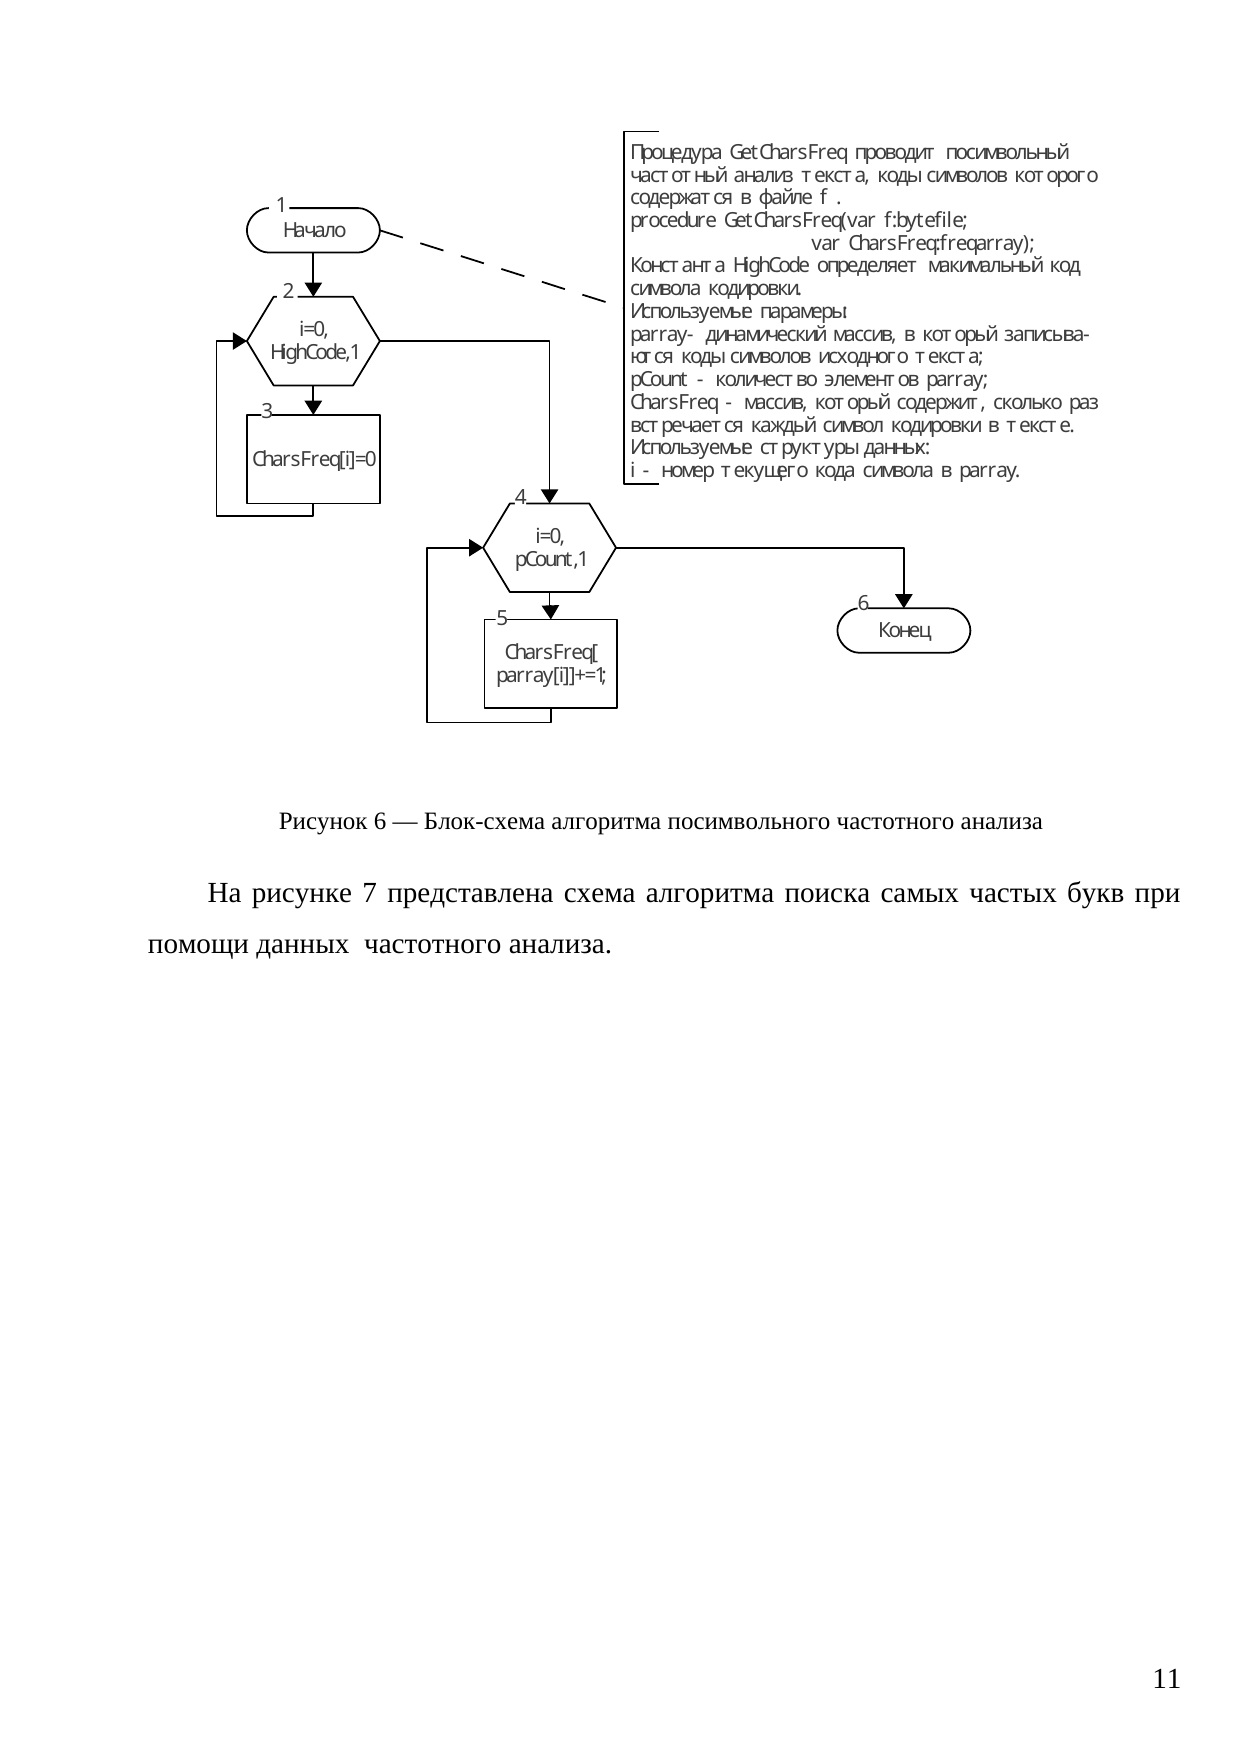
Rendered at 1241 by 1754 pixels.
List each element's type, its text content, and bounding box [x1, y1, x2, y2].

text Рисунок 6 — Блок-схема алгоритма посимвольного частотного анализа [148, 806, 1174, 835]
text На рисунке 7 представлена схема алгоритма поиска самых частых букв при помощи данных частотного анализа. [148, 876, 1181, 959]
